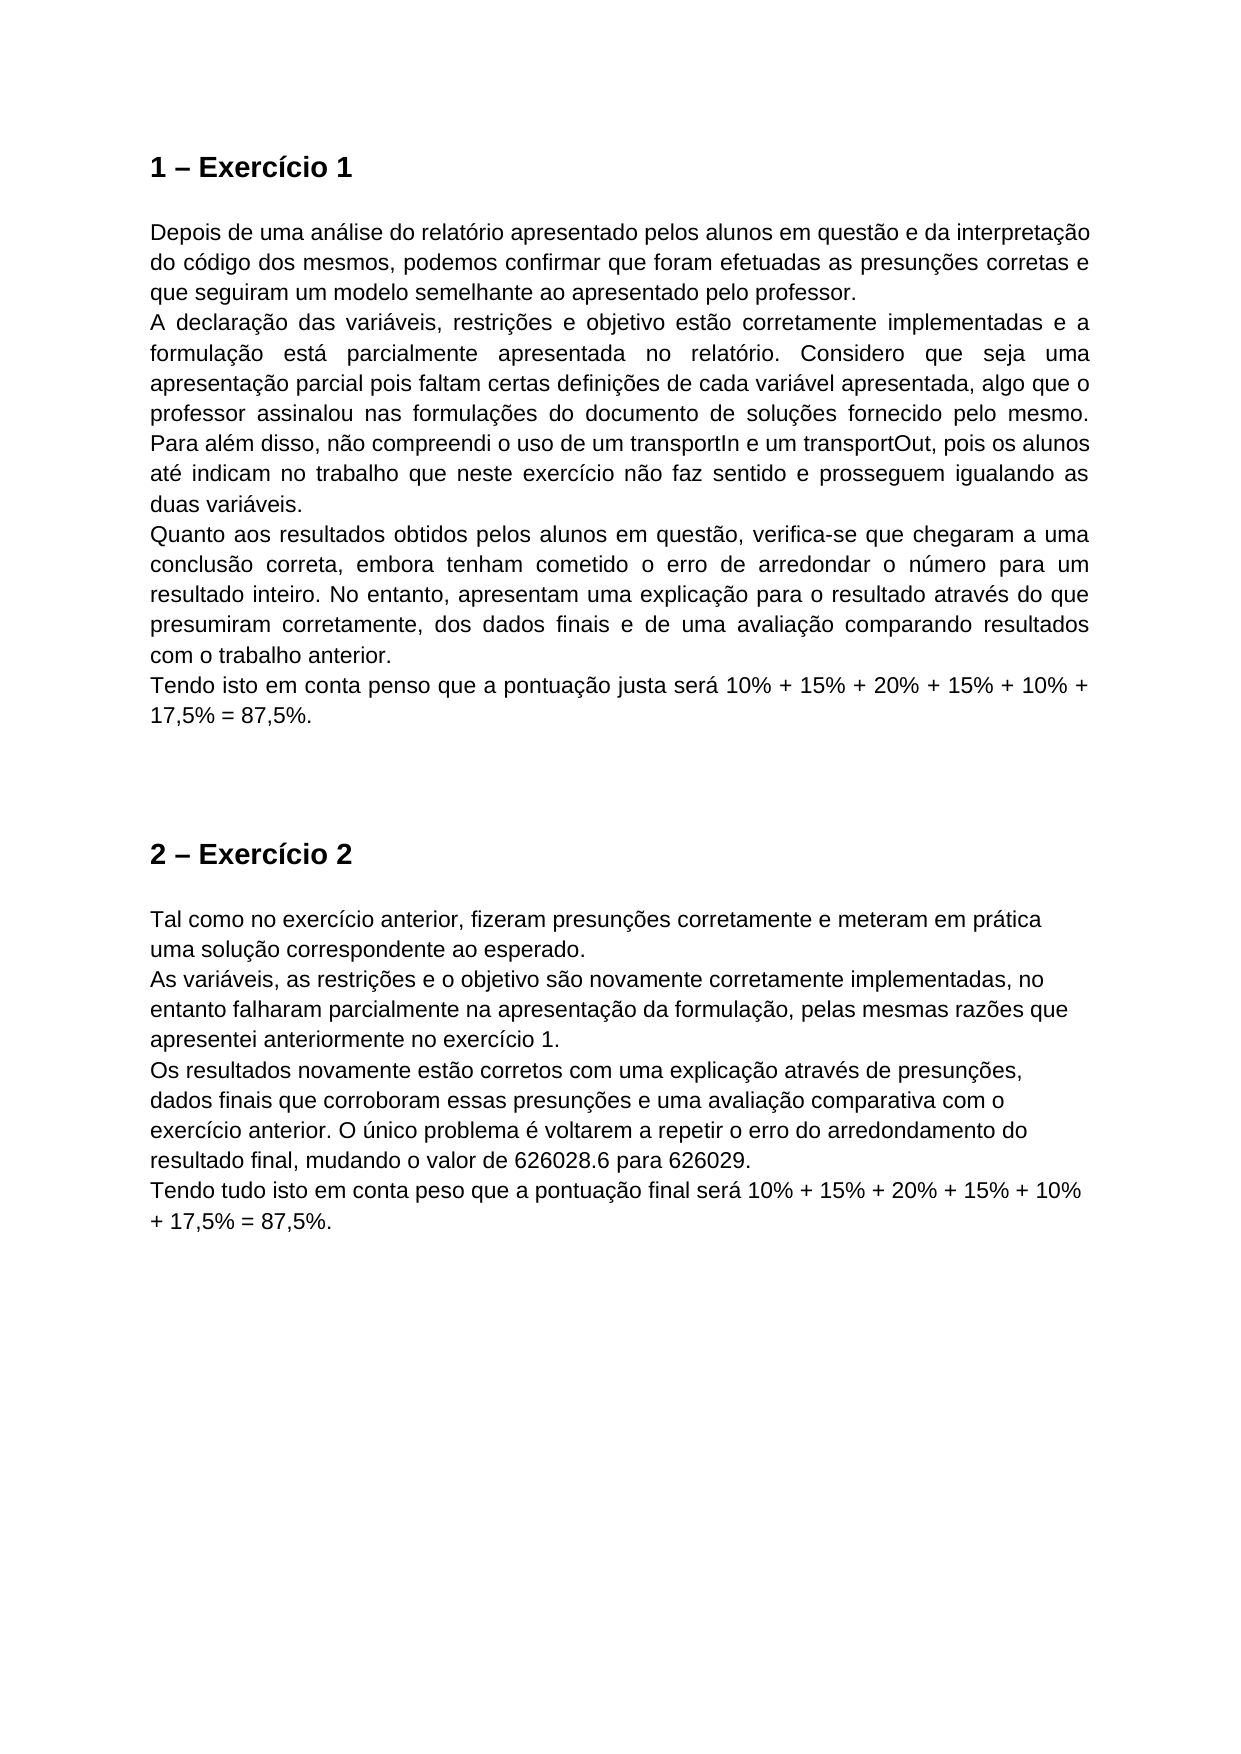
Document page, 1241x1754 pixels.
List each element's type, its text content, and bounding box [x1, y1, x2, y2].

text As variáveis, as restrições e o objetivo são novamente corretamente implementadas, no entanto falharam parcialmente na apresentação da formulação, pelas mesmas razões que apresentei anteriormente no exercício 1. [150, 966, 1090, 1053]
text A declaração das variáveis, restrições e objetivo estão corretamente implementadas e a formulação está parcialmente apresentada no relatório. Considero que seja uma apresentação parcial pois faltam certas definições de cada variável apresentada, algo que o professor assinalou nas formulações do documento de soluções fornecido pelo mesmo. Para além disso, não compreendi o uso de um transportIn e um transportOut, pois os alunos até indicam no trabalho que neste exercício não faz sentido e prosseguem igualando as duas variáveis. [150, 309, 1090, 517]
text Depois de uma análise do relatório apresentado pelos alunos em questão e da interpretação do código dos mesmos, podemos confirmar que foram efetuadas as presunções corretas e que seguiram um modelo semelhante ao apresentado pelo professor. [150, 219, 1090, 306]
text Os resultados novamente estão corretos com uma explicação através de presunções, dados finais que corroboram essas presunções e uma avaliação comparativa com o exercício anterior. O único problema é voltarem a repetir o erro do arredondamento do resultado final, mudando o valor de 626028.6 para 626029. [150, 1057, 1090, 1174]
text Tal como no exercício anterior, fizeram presunções corretamente e meteram em prática uma solução correspondente ao esperado. [150, 906, 1090, 962]
text Tendo tudo isto em conta peso que a pontuação final será 10% + 15% + 20% + 15% + 10% + 17,5% = 87,5%. [150, 1177, 1090, 1234]
text Quanto aos resultados obtidos pelos alunos em questão, verifica-se que chegaram a uma conclusão correta, embora tenham cometido o erro de arredondar o número para um resultado inteiro. No entanto, apresentam uma explicação para o resultado através do que presumiram corretamente, dos dados finais e de uma avaliação comparando resultados com o trabalho anterior. [150, 521, 1090, 668]
text Tendo isto em conta penso que a pontuação justa será 10% + 15% + 20% + 15% + 10% + 17,5% = 87,5%. [150, 672, 1090, 728]
text 1 – Exercício 1 [150, 150, 1090, 183]
text 2 – Exercício 2 [150, 837, 1090, 870]
